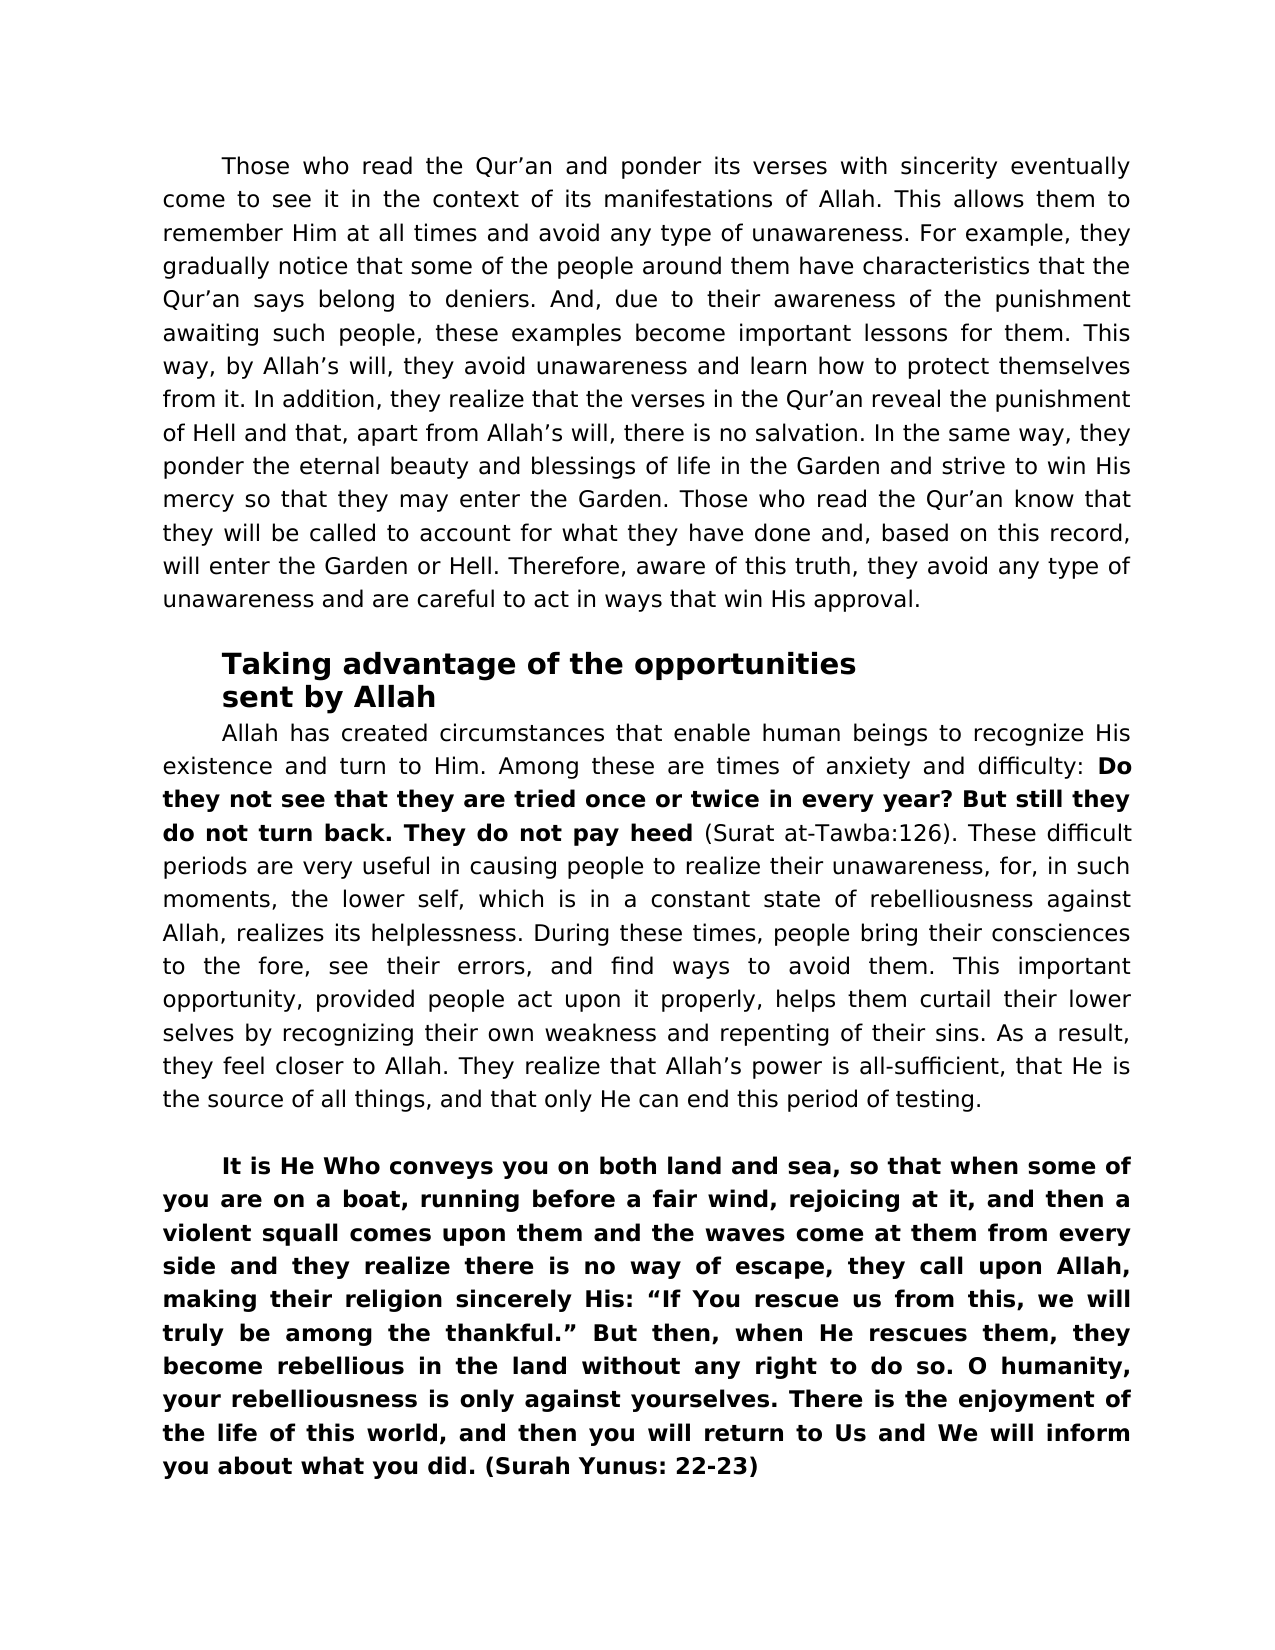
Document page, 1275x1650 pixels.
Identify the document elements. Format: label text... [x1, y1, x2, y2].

text Allah has created circumstances that enable human beings to recognize His existence and turn to Him. Among these are times of anxiety and difficulty: Do they not see that they are tried once or twice in every year? But still they do not turn back. They do not pay heed (Surat at-Tawba:126). These difficult periods are very useful in causing people to realize their unawareness, for, in such moments, the lower self, which is in a constant state of rebelliousness against Allah, realizes its helplessness. During these times, people bring their consciences to the fore, see their errors, and find ways to avoid them. This important opportunity, provided people act upon it properly, helps them curtail their lower selves by recognizing their own weakness and repenting of their sins. As a result, they feel closer to Allah. They realize that Allah’s power is all-sufficient, that He is the source of all things, and that only He can end this period of testing. [162, 714, 1132, 1114]
text It is He Who conveys you on both land and sea, so that when some of you are on a boat, running before a fair wind, rejoicing at it, and then a violent squall comes upon them and the waves come at them from every side and they realize there is no way of escape, they call upon Allah, making their religion sincerely His: “If You rescue us from this, we will truly be among the thankful.” But then, when He rescues them, they become rebellious in the land without any right to do so. O humanity, your rebelliousness is only against yourselves. There is the enjoyment of the life of this world, and then you will return to Us and We will inform you about what you did. (Surah Yunus: 22-23) [162, 1148, 1132, 1481]
text sent by Allah [162, 681, 1132, 714]
text Taking advantage of the opportunities [162, 648, 1132, 681]
text Those who read the Qur’an and ponder its verses with sincerity eventually come to see it in the context of its manifestations of Allah. This allows them to remember Him at all times and avoid any type of unawareness. For example, they gradually notice that some of the people around them have characteristics that the Qur’an says belong to deniers. And, due to their awareness of the punishment awaiting such people, these examples become important lessons for them. This way, by Allah’s will, they avoid unawareness and learn how to protect themselves from it. In addition, they realize that the verses in the Qur’an reveal the punishment of Hell and that, apart from Allah’s will, there is no salvation. In the same way, they ponder the eternal beauty and blessings of life in the Garden and strive to win His mercy so that they may enter the Garden. Those who read the Qur’an know that they will be called to account for what they have done and, based on this record, will enter the Garden or Hell. Therefore, aware of this truth, they avoid any type of unawareness and are careful to act in ways that win His approval. [162, 148, 1132, 614]
